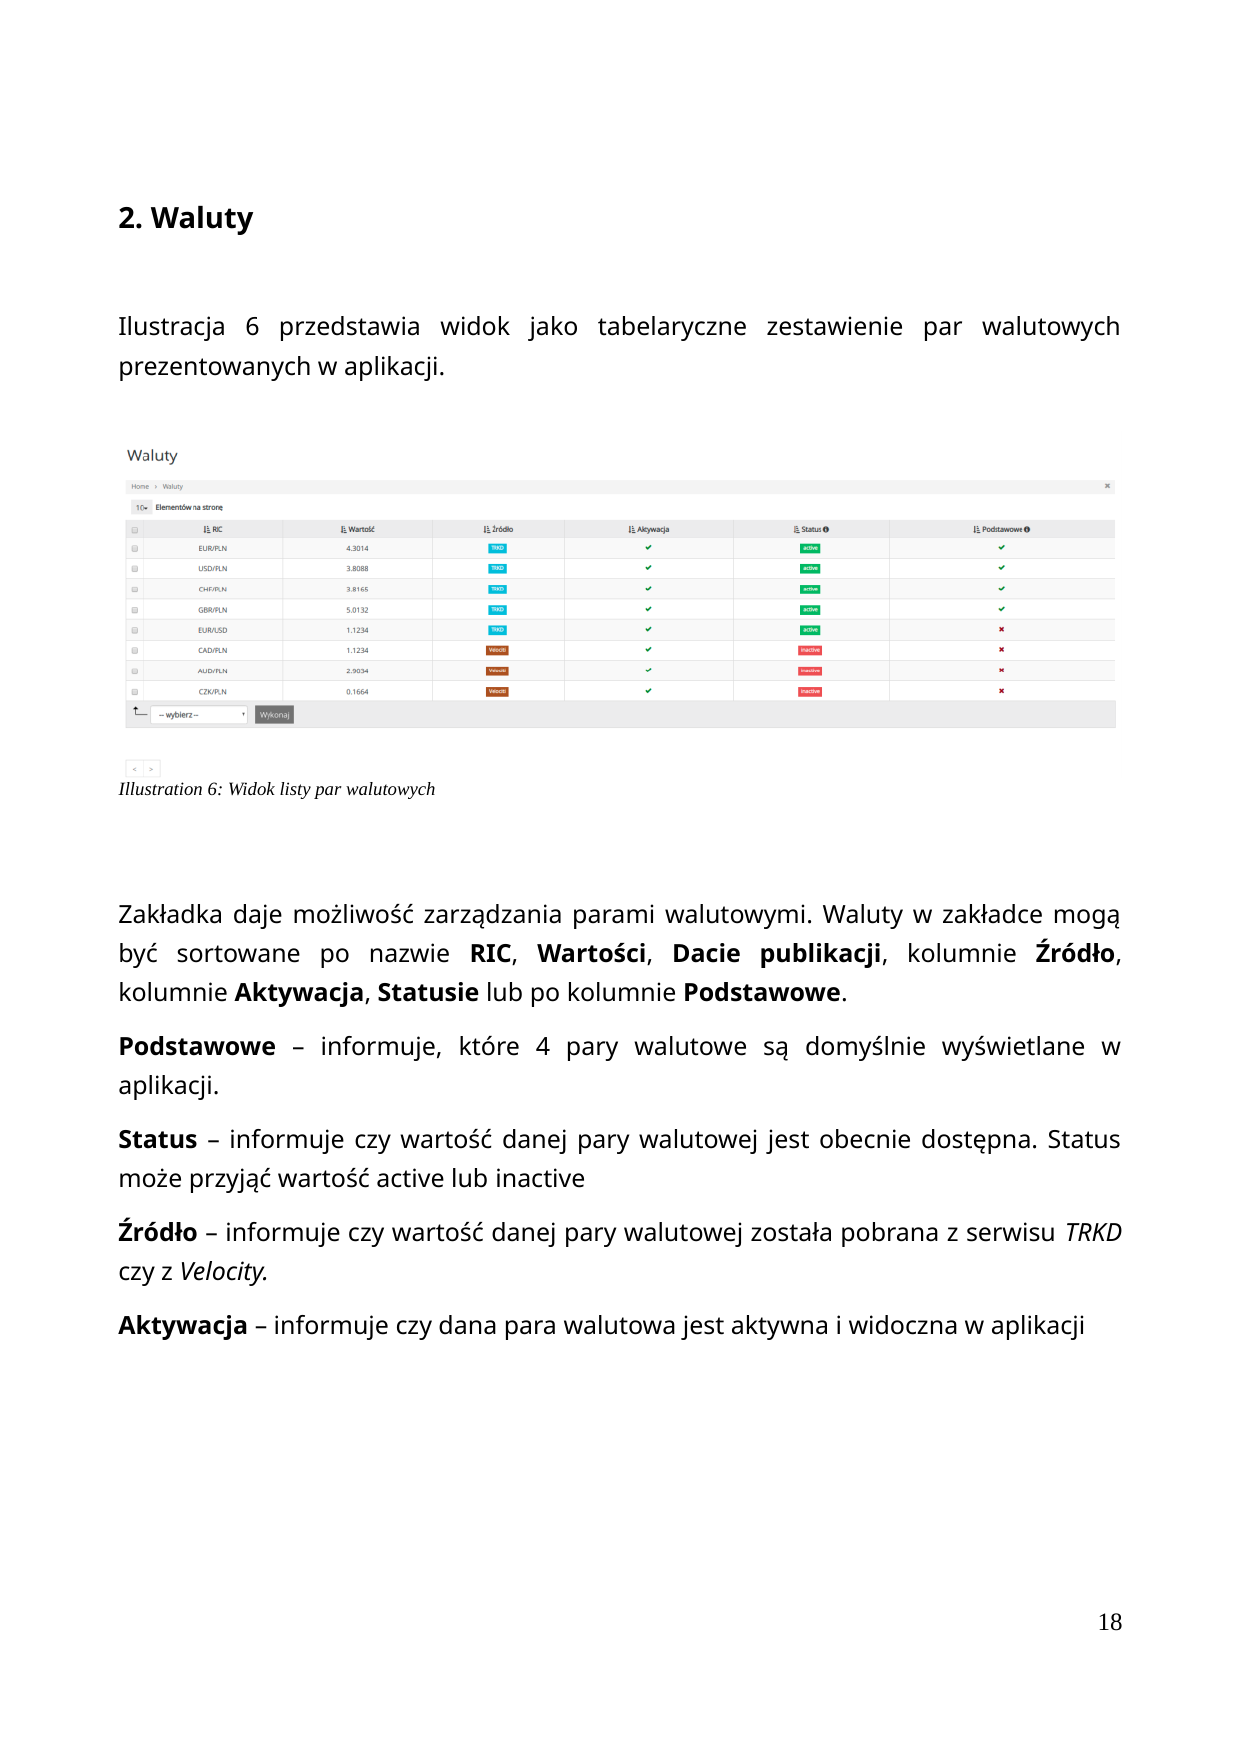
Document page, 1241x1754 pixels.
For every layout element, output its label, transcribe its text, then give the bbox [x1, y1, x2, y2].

text Podstawowe – informuje, które 4 pary walutowe są domyślnie wyświetlane w aplikacji. [118, 1028, 1122, 1102]
subtitle 2. Waluty [118, 197, 1122, 237]
text Illustration 6: Widok listy par walutowych [118, 778, 1122, 799]
text Status – informuje czy wartość danej pary walutowej jest obecnie dostępna. Status może przyjąć wartość active lub inactive [118, 1121, 1122, 1195]
text Zakładka daje możliwość zarządzania parami walutowymi. Waluty w zakładce mogą być sortowane po nazwie RIC, Wartości, Dacie publikacji, kolumnie Źródło, kolumnie Aktywacja, Statusie lub po kolumnie Podstawowe. [118, 896, 1122, 1009]
text Aktywacja – informuje czy dana para walutowa jest aktywna i widoczna w aplikacji [118, 1307, 1122, 1341]
text Źródło – informuje czy wartość danej pary walutowej została pobrana z serwisu TRKD czy z Velocity. [118, 1214, 1122, 1288]
text Ilustracja 6 przedstawia widok jako tabelaryczne zestawienie par walutowych prezentowanych w aplikacji. [118, 309, 1122, 382]
picture [118, 431, 1122, 778]
